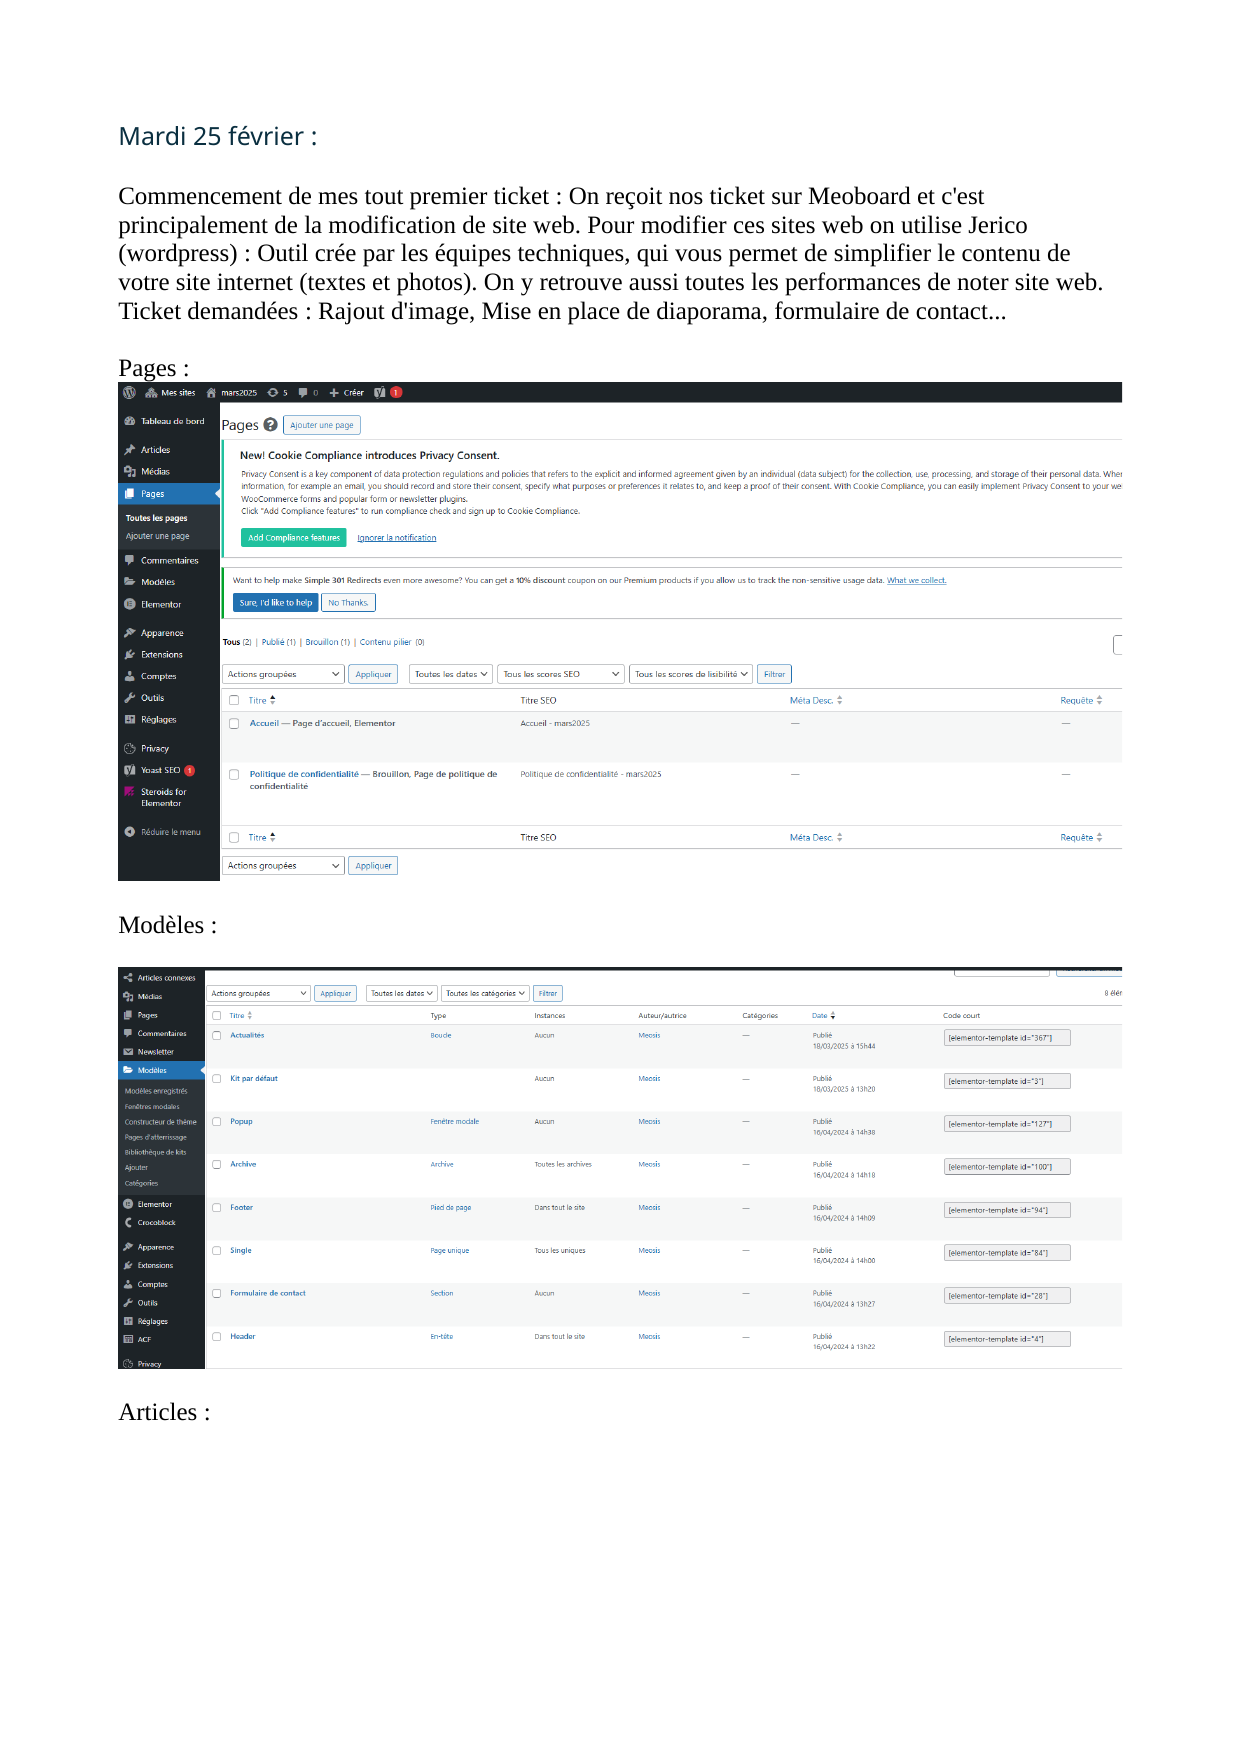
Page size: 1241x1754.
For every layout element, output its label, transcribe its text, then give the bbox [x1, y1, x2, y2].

text Pages : [118, 353, 1122, 382]
text Modèles : [118, 910, 1122, 938]
text Articles : [118, 1397, 1122, 1426]
text Ticket demandées : Rajout d'image, Mise en place de diaporama, formulaire de contact... [118, 296, 1122, 325]
subtitle Mardi 25 février : [118, 118, 1122, 152]
text Commencement de mes tout premier ticket : On reçoit nos ticket sur Meoboard et c'est principalement de la modification de site web. Pour modifier ces sites web on utilise Jerico (wordpress) : Outil crée par les équipes techniques, qui vous permet de simplifier le contenu de votre site internet (textes et photos). On y retrouve aussi toutes les performances de noter site web. [118, 181, 1122, 296]
